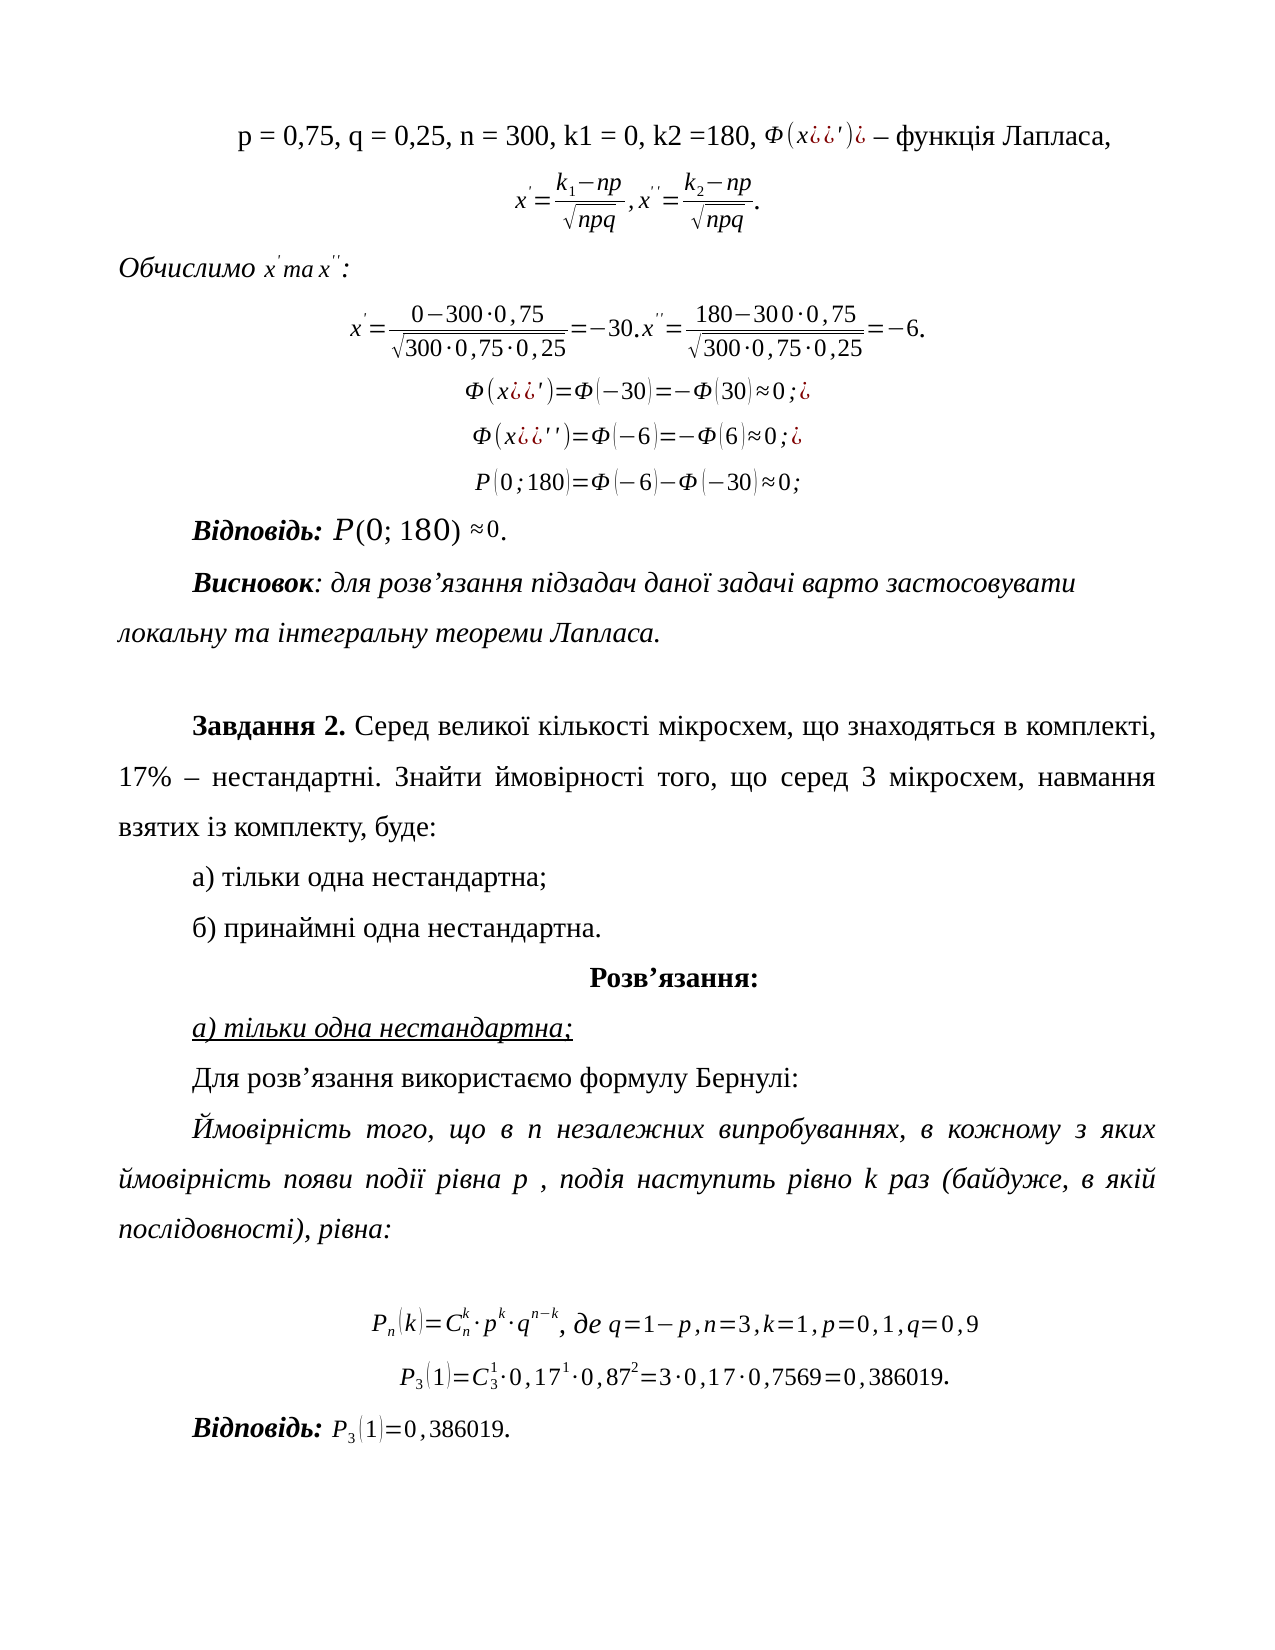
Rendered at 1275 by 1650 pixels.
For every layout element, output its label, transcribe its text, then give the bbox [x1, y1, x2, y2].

text Розв’язання: [118, 960, 1157, 993]
text б) принаймні одна нестандартна. [118, 910, 1157, 943]
text .. [118, 300, 1157, 407]
text а) тільки одна нестандартна; [118, 859, 1157, 893]
text , де [118, 1305, 1157, 1340]
text . [118, 1357, 1157, 1393]
text Відповідь: 𝑃(0; 180) . [118, 512, 1157, 547]
text p = 0,75, q = 0,25, n = 300, k1 = 0, k2 =180, – функція Лапласа, [118, 118, 1157, 152]
text Ймовірність того, що в n незалежних випробуваннях, в кожному з яких ймовірність появи події рівна р , подія наступить рівно k раз (байдуже, в якій послідовності), рівна: [118, 1111, 1157, 1245]
text Обчислимо : [118, 250, 1157, 284]
text Відповідь: . [118, 1410, 1157, 1446]
text Завдання 2. Серед великої кількості мікросхем, що знаходяться в комплекті, 17% – нестандартні. Знайти ймовірності того, що серед 3 мікросхем, навмання взятих із комплекту, буде: [118, 708, 1157, 843]
text Висновок: для розв’язання підзадач даної задачі варто застосовувати локальну та інтегральну теореми Лапласа. [118, 565, 1157, 648]
text . [118, 168, 1157, 233]
text Для розв’язання використаємо формулу Бернулі: [118, 1061, 1157, 1094]
text а) тільки одна нестандартна; [118, 1010, 1157, 1044]
